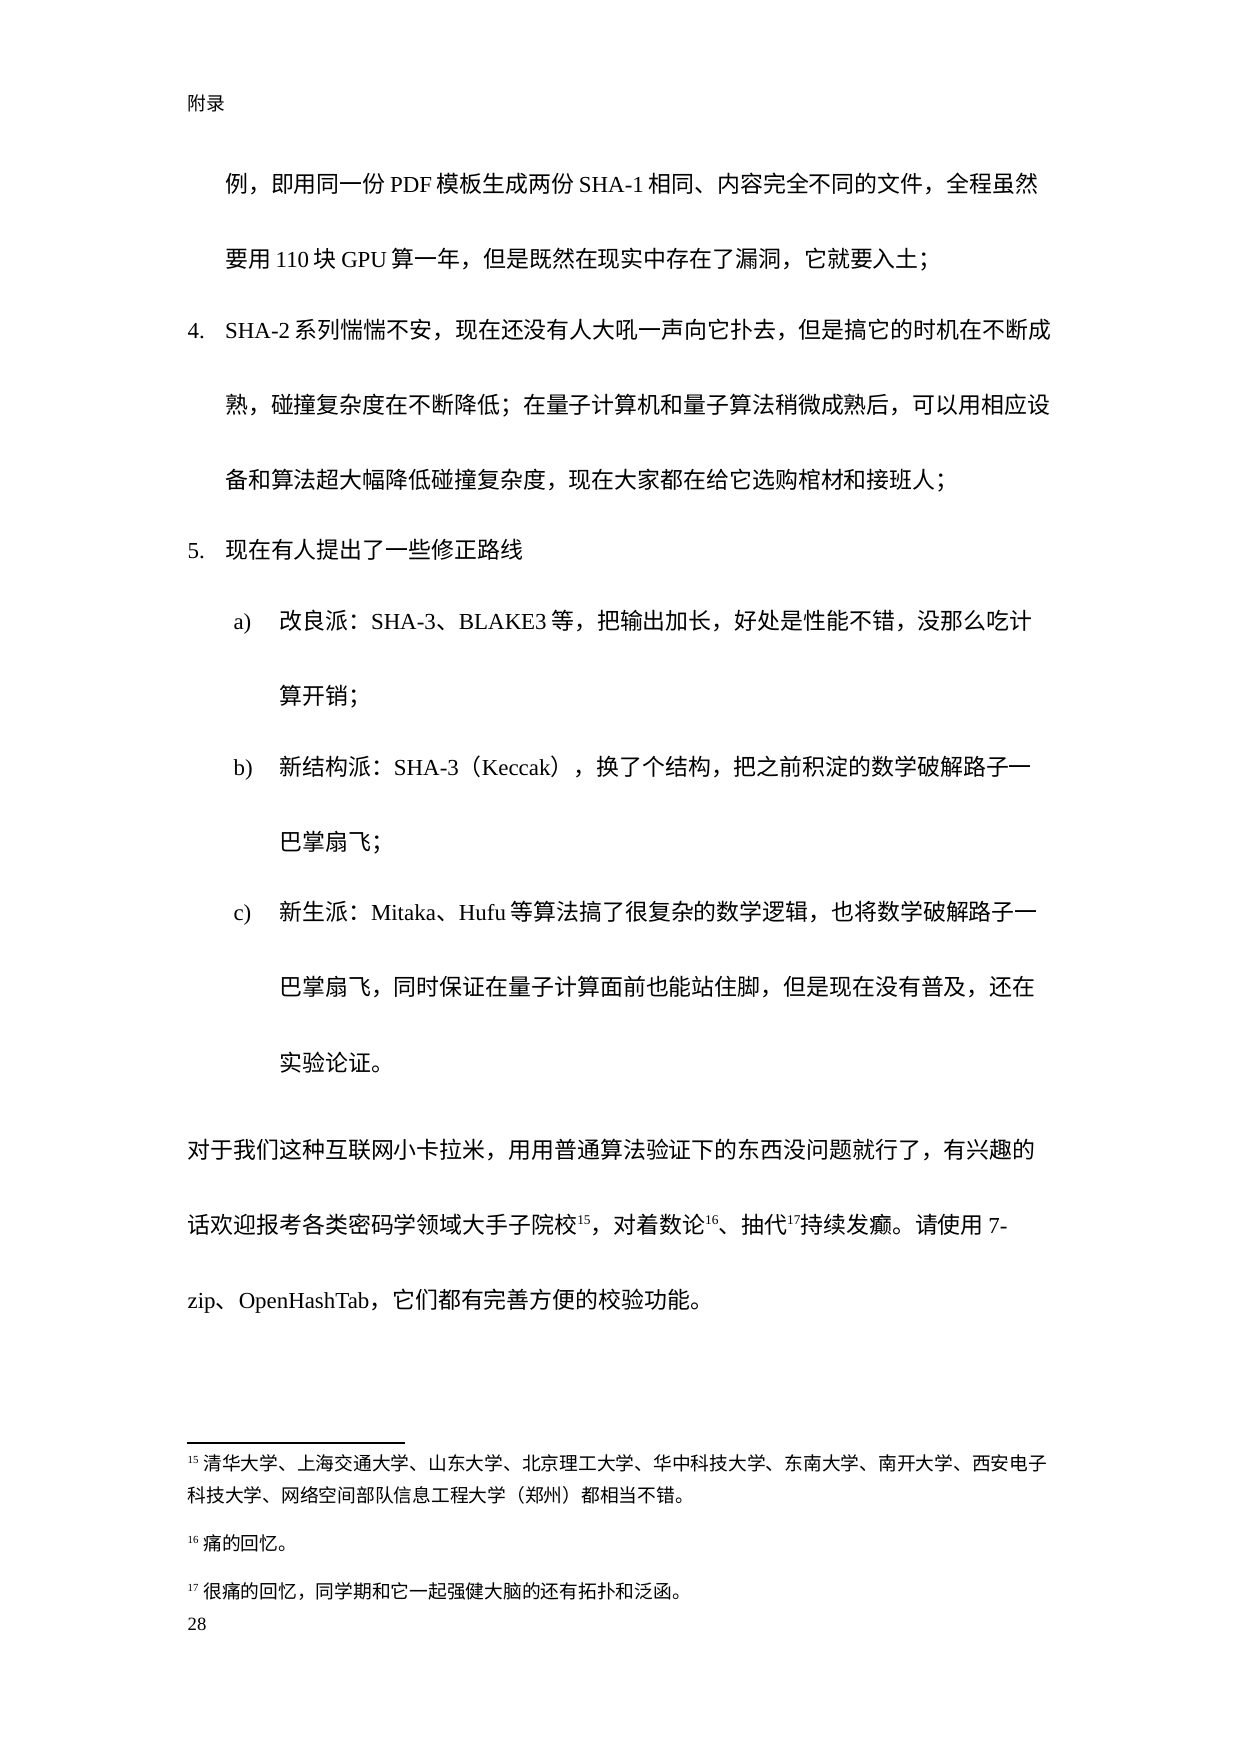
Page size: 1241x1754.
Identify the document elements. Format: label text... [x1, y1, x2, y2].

text 很痛的回忆，同学期和它一起强健大脑的还有拓扑和泛函。 [187, 1577, 1053, 1604]
text 痛的回忆。 [187, 1529, 1053, 1556]
list SHA-2系列惴惴不安，现在还没有人大吼一声向它扑去，但是搞它的时机在不断成熟，碰撞复杂度在不断降低；在量子计算机和量子算法稍微成熟后，可以用相应设备和算法超大幅降低碰撞复杂度，现在大家都在给它选购棺材和接班人； [187, 296, 1053, 511]
list 新结构派：SHA-3（Keccak），换了个结构，把之前积淀的数学破解路子一巴掌扇飞； [233, 732, 1053, 873]
text 对于我们这种互联网小卡拉米，用用普通算法验证下的东西没问题就行了，有兴趣的话欢迎报考各类密码学领域大手子院校，对着数论、抽代持续发癫。请使用7-zip、OpenHashTab，它们都有完善方便的校验功能。 [187, 1116, 1053, 1331]
text 清华大学、上海交通大学、山东大学、北京理工大学、华中科技大学、东南大学、南开大学、西安电子科技大学、网络空间部队信息工程大学（郑州）都相当不错。 [187, 1449, 1053, 1508]
list 例，即用同一份PDF模板生成两份SHA-1相同、内容完全不同的文件，全程虽然要用110块GPU算一年，但是既然在现实中存在了漏洞，它就要入土； [187, 150, 1053, 290]
list 新生派：Mitaka、Hufu等算法搞了很复杂的数学逻辑，也将数学破解路子一巴掌扇飞，同时保证在量子计算面前也能站住脚，但是现在没有普及，还在实验论证。 [233, 878, 1053, 1094]
list 改良派：SHA-3、BLAKE3等，把输出加长，好处是性能不错，没那么吃计算开销； [233, 587, 1053, 727]
list 现在有人提出了一些修正路线 [187, 517, 1053, 582]
